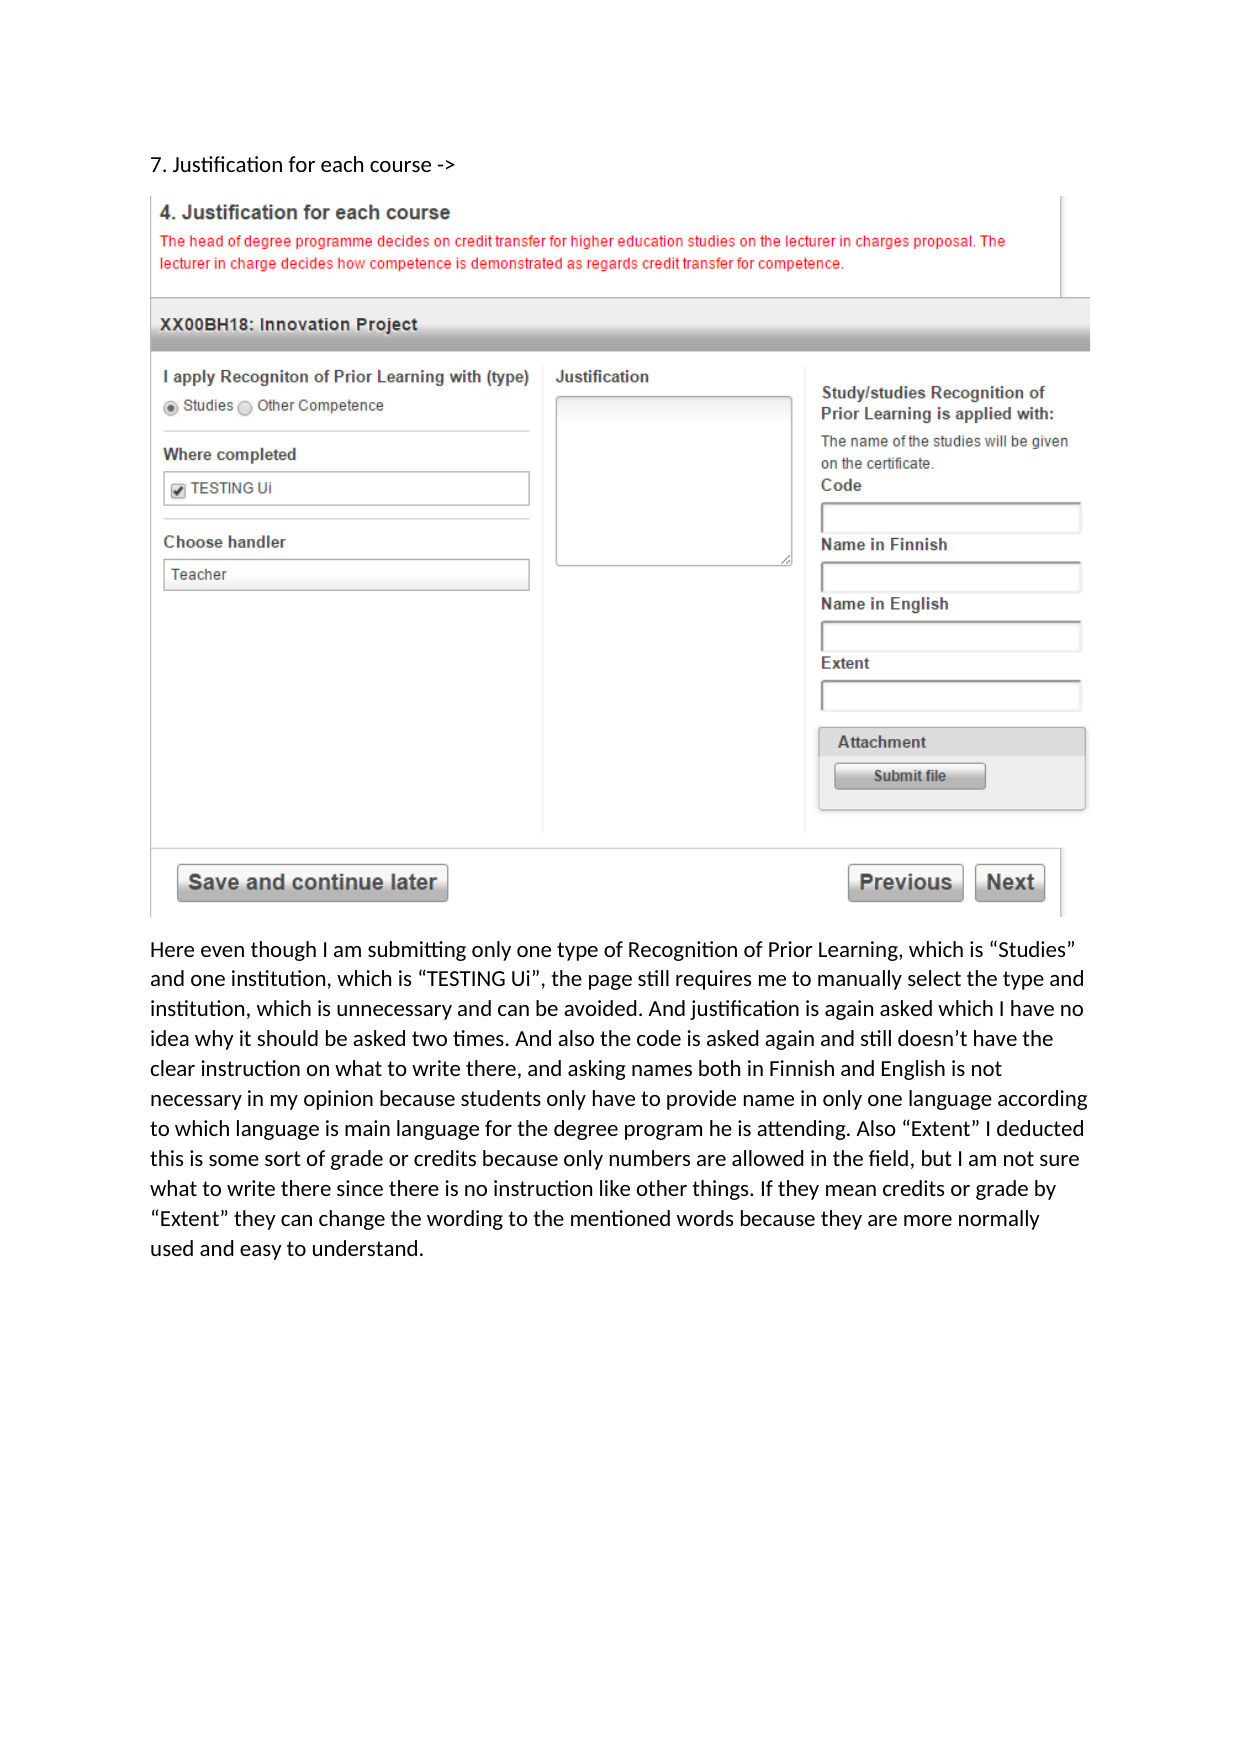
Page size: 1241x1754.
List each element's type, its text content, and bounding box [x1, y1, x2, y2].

text Here even though I am submitting only one type of Recognition of Prior Learning, which is “Studies” and one institution, which is “TESTING Ui”, the page still requires me to manually select the type and institution, which is unnecessary and can be avoided. And justification is again asked which I have no idea why it should be asked two times. And also the code is asked again and still doesn’t have the clear instruction on what to write there, and asking names both in Finnish and English is not necessary in my opinion because students only have to provide name in only one language according to which language is main language for the degree program he is attending. Also “Extent” I deducted this is some sort of grade or credits because only numbers are allowed in the field, but I am not sure what to write there since there is no instruction like other things. If they mean credits or grade by “Extent” they can change the wording to the mentioned words because they are more normally used and easy to understand. [150, 935, 1090, 1262]
text 7. Justification for each course -> [150, 150, 1090, 178]
